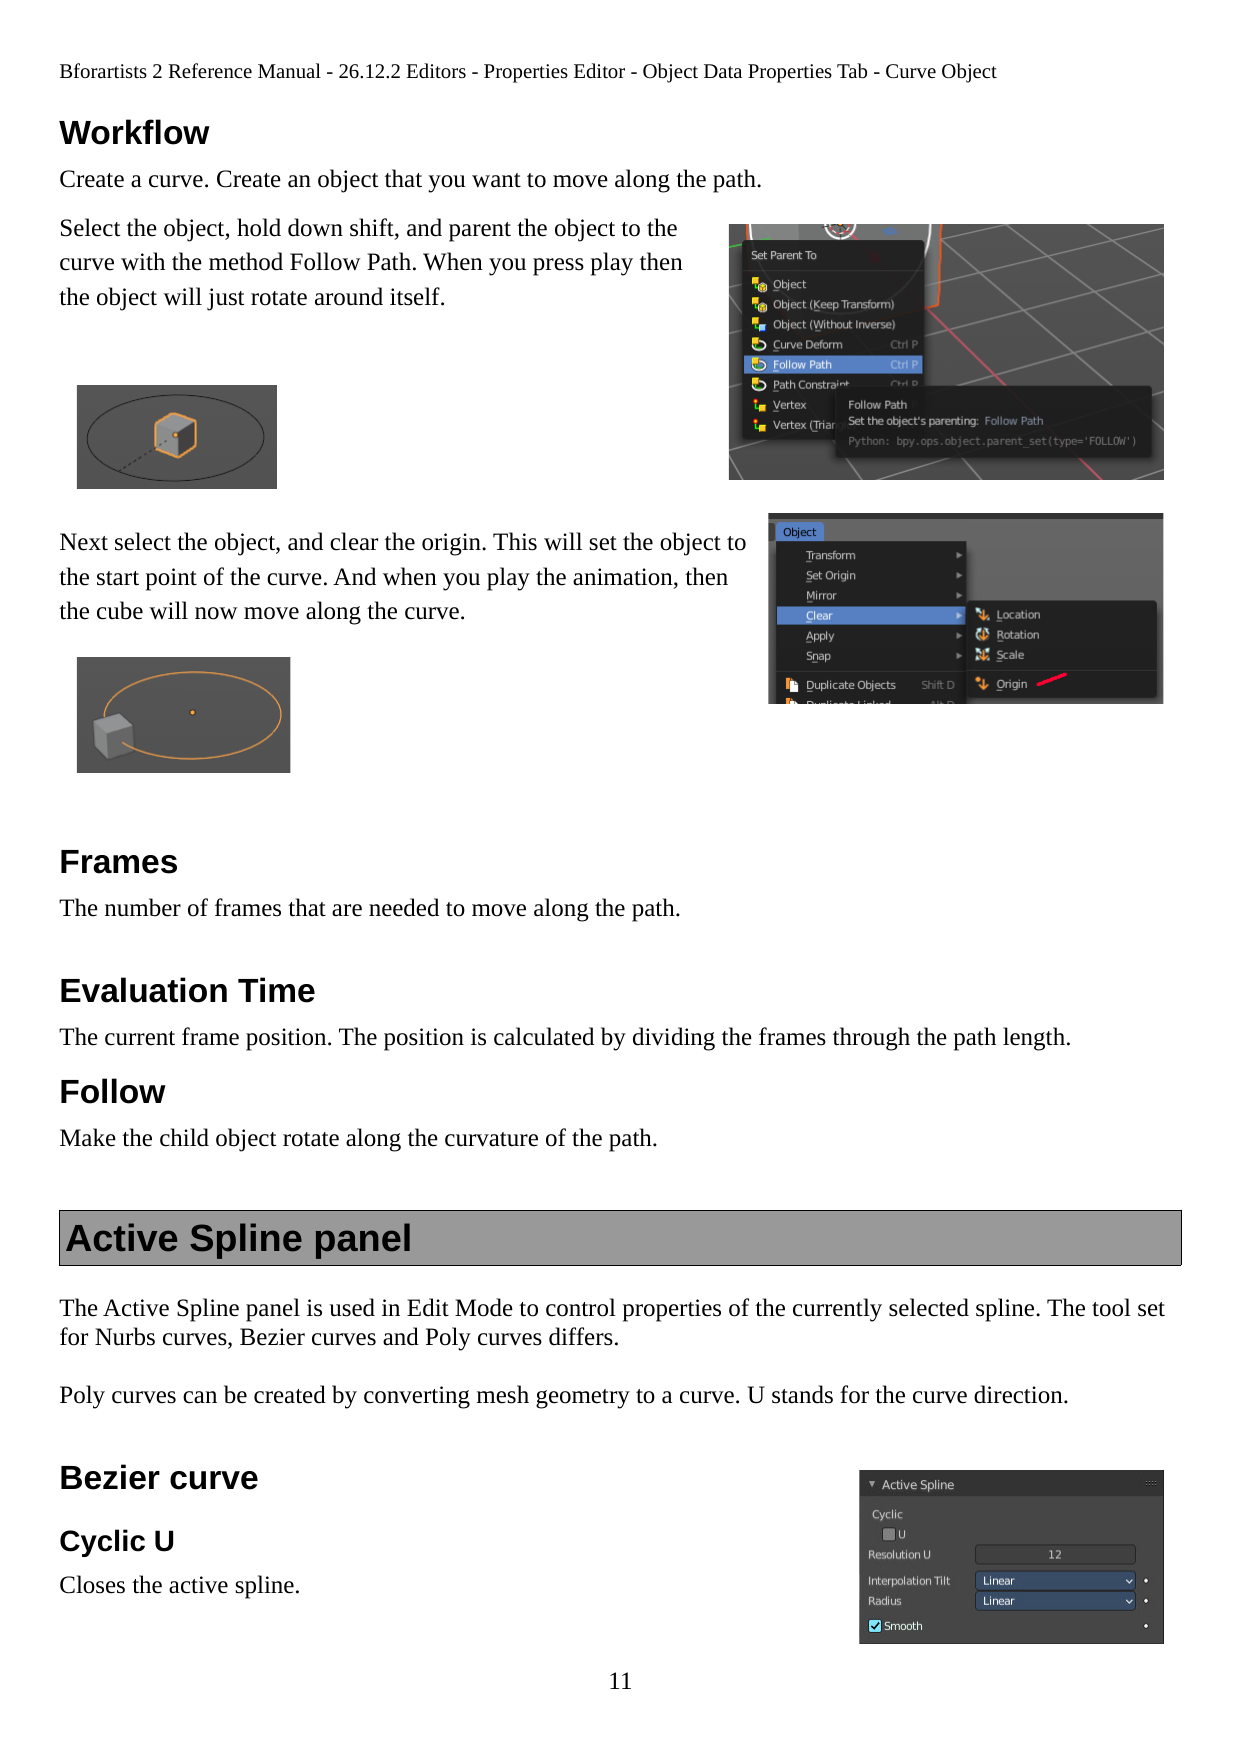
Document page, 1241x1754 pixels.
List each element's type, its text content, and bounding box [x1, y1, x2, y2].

subtitle Follow [59, 1072, 1181, 1111]
subtitle Evaluation Time [59, 971, 1181, 1010]
text Select the object, hold down shift, and parent the object to the curve with the method Follow Path. When you press play then the object will just rotate around itself. [59, 213, 1181, 311]
text The Active Spline panel is used in Edit Mode to control properties of the currently selected spline. The tool set for Nurbs curves, Bezier curves and Poly curves differs. [59, 1293, 1181, 1351]
subtitle [1164, 1524, 1181, 1558]
subtitle Cyclic U [59, 1524, 859, 1558]
text The current frame position. The position is calculated by dividing the frames through the path length. [59, 1022, 1181, 1051]
picture [76, 657, 291, 773]
table_header Active Spline panel [60, 1211, 1181, 1265]
subtitle Bezier curve [59, 1458, 1181, 1497]
text Make the child object rotate along the curvature of the path. [59, 1123, 1181, 1152]
text Poly curves can be created by converting mesh geometry to a curve. U stands for the curve direction. [59, 1380, 1181, 1408]
picture [768, 513, 1164, 704]
text Create a curve. Create an object that you want to move along the path. [59, 164, 1181, 192]
text Closes the active spline. [59, 1570, 859, 1599]
picture [728, 224, 1164, 480]
text Next select the object, and clear the origin. This will set the object to the start point of the curve. And when you play the animation, then the cube will now move along the curve. [59, 527, 768, 625]
picture [859, 1470, 1164, 1644]
subtitle Frames [59, 842, 1181, 881]
picture [76, 385, 277, 489]
text The number of frames that are needed to move along the path. [59, 893, 1181, 922]
subtitle Workflow [59, 113, 1181, 151]
